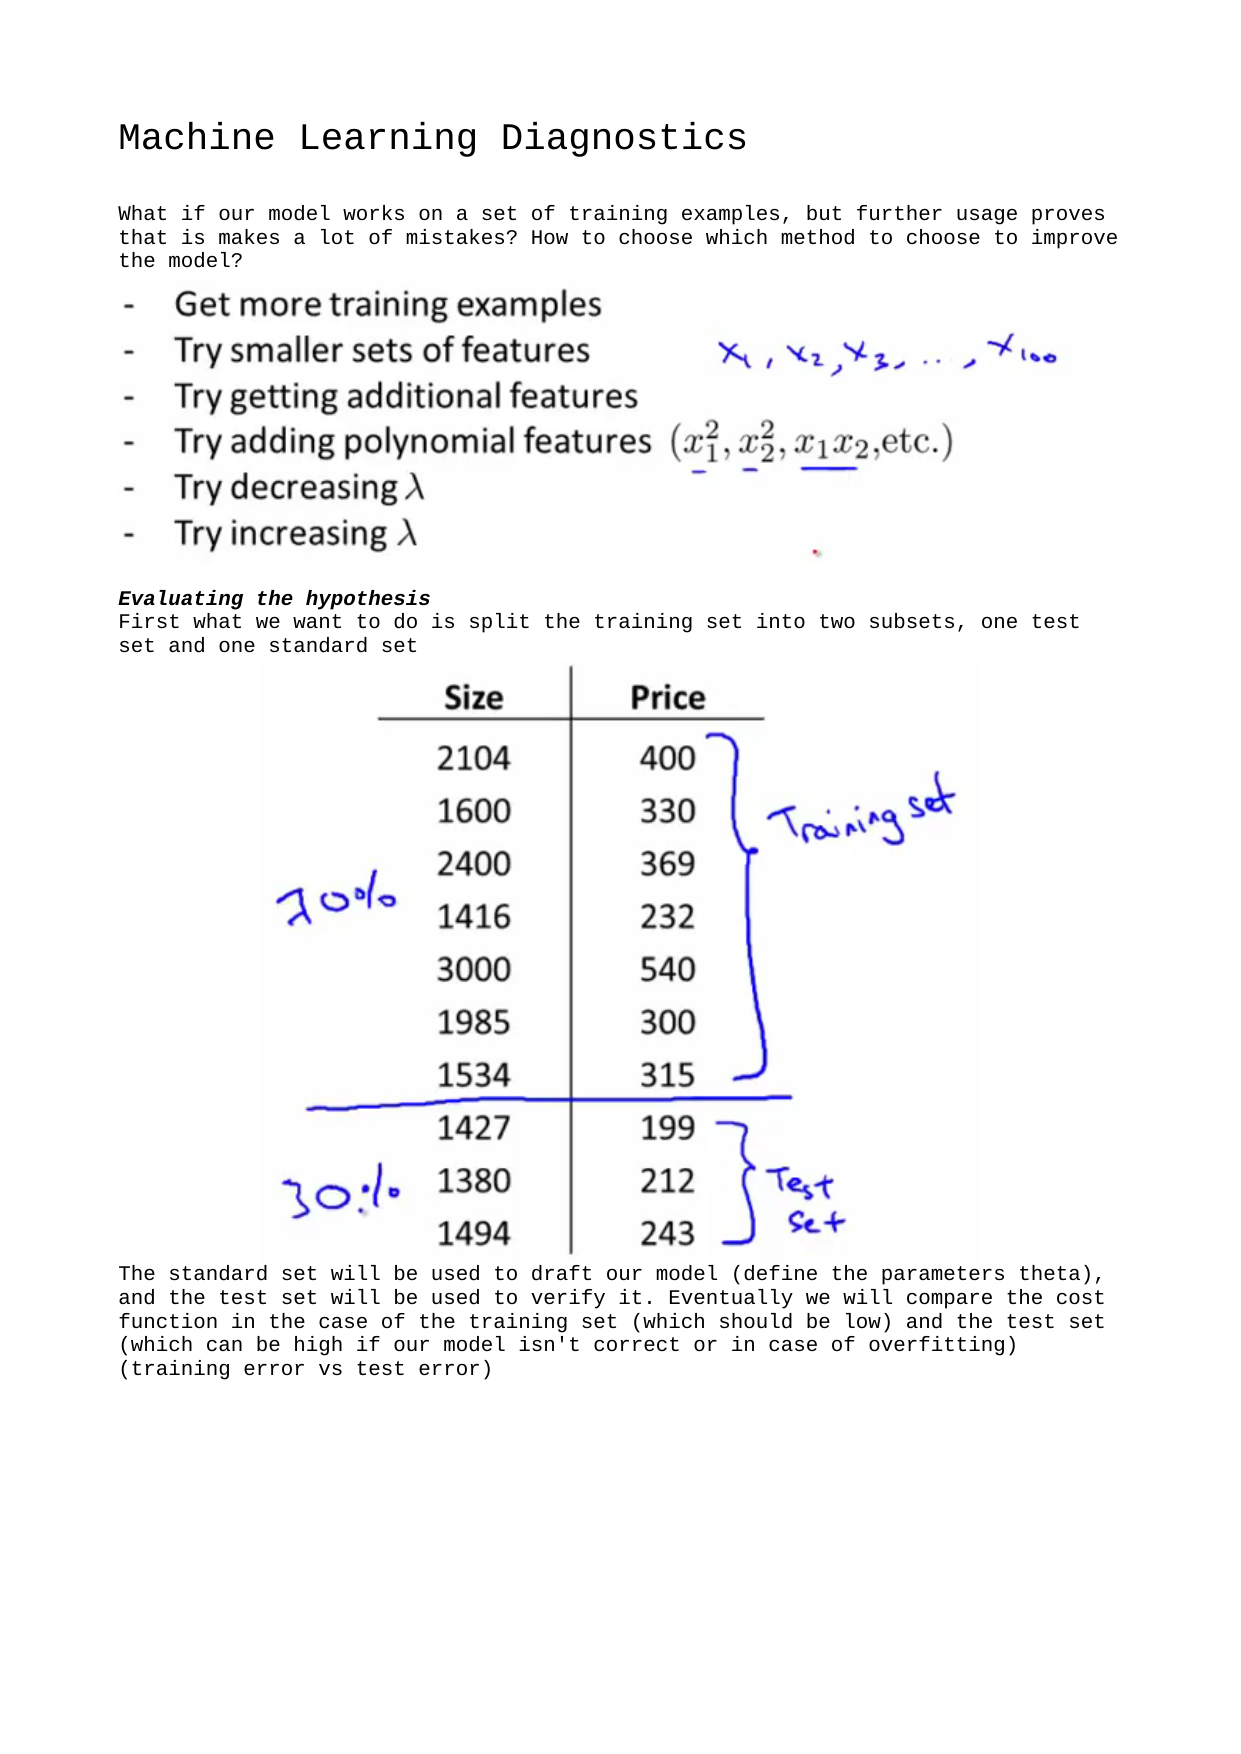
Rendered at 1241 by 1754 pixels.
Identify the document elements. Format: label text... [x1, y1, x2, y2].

picture [118, 274, 1123, 564]
text The standard set will be used to draft our model (define the parameters theta), and the test set will be used to verify it. Eventually we will compare the cost function in the case of the training set (which should be low) and the test set (which can be high if our model isn't correct or in case of overfitting) (training error vs test error) [118, 659, 1122, 1382]
text Machine Learning Diagnostics [118, 118, 1122, 161]
text Evaluating the hypothesis [118, 588, 1122, 611]
picture [260, 658, 981, 1264]
text What if our model works on a set of training examples, but further usage proves that is makes a lot of mistakes? How to choose which method to choose to improve the model? [118, 203, 1122, 274]
text First what we want to do is split the training set into two subsets, one test set and one standard set [118, 611, 1122, 659]
